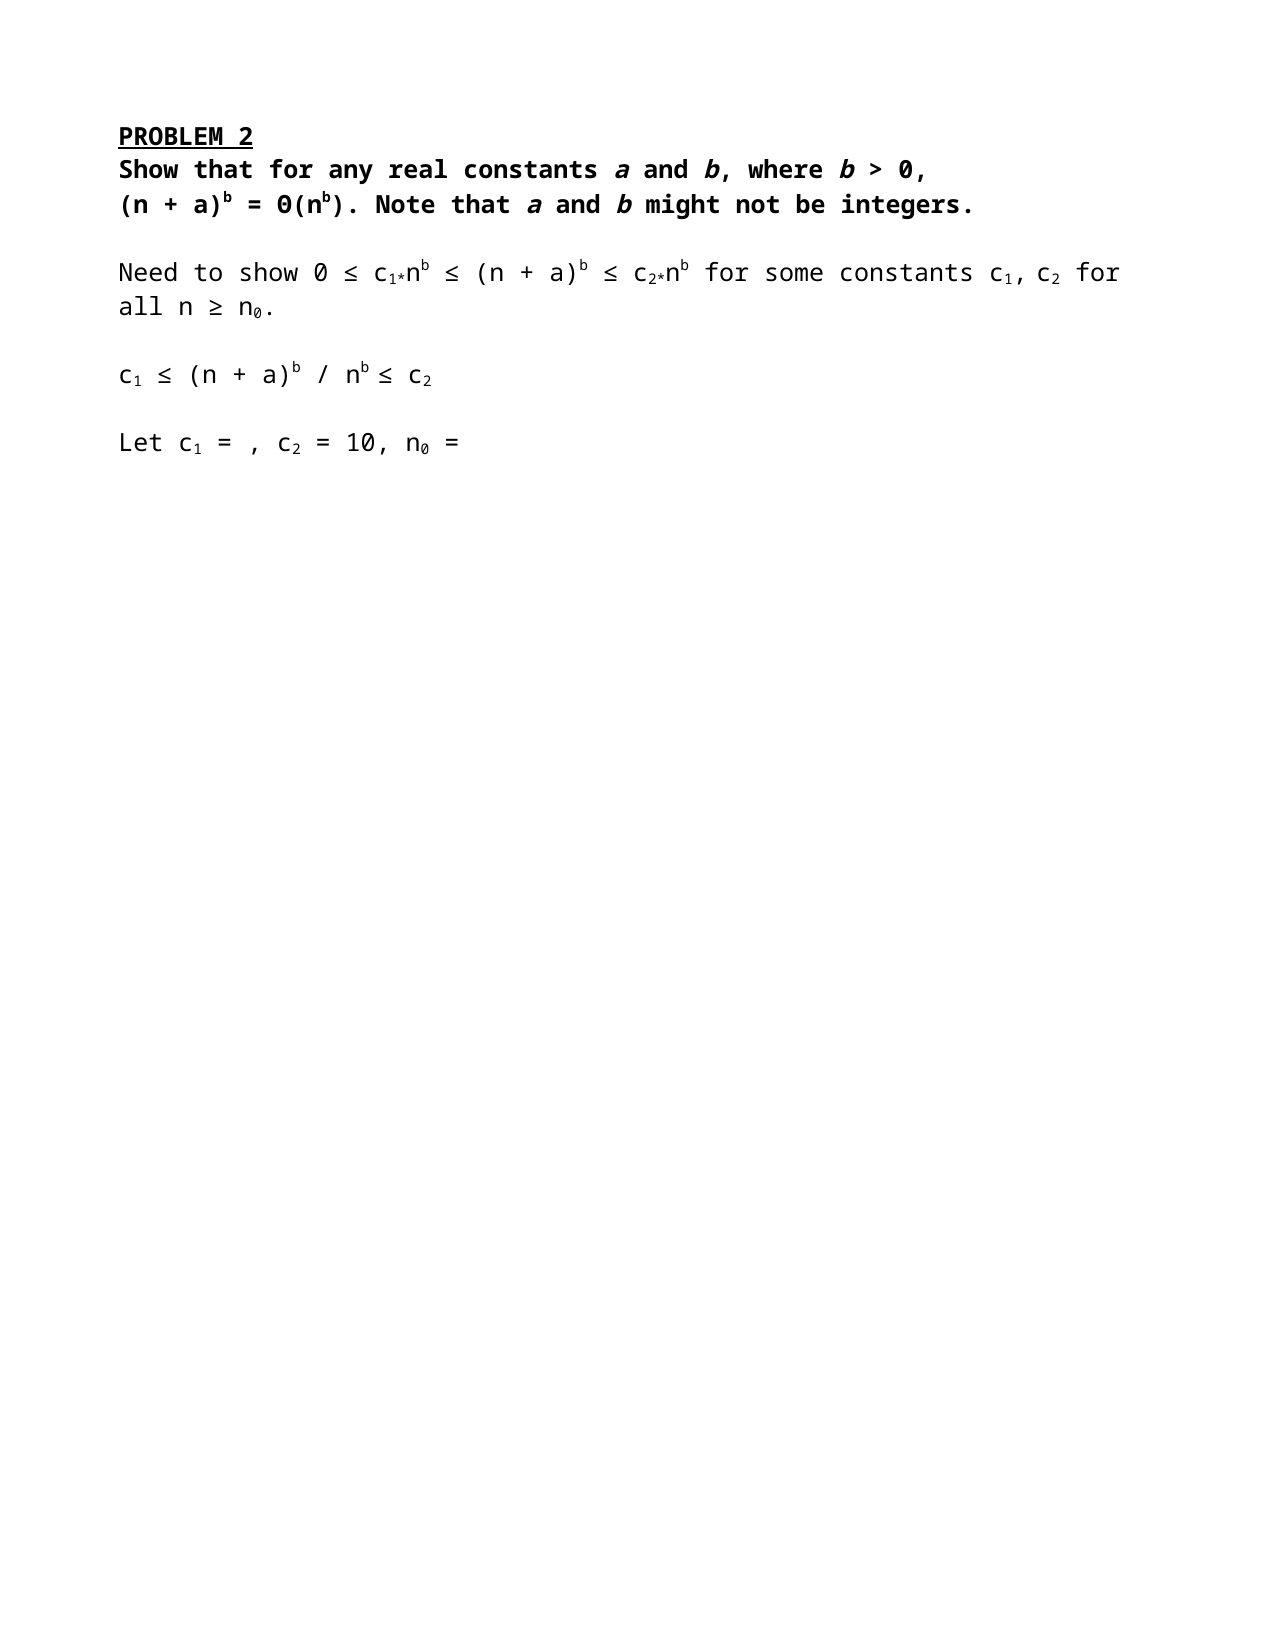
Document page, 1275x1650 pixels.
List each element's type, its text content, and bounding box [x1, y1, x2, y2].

text Need to show 0 ≤ c1*nb ≤ (n + a)b ≤ c2*nb for some constants c1, c2 for all n ≥ n0. [118, 254, 1157, 322]
text (n + a)b = Θ(nb). Note that a and b might not be integers. [118, 186, 1157, 220]
text Let c1 = , c2 = 10, n0 = [118, 425, 1157, 459]
text Show that for any real constants a and b, where b > 0, [118, 152, 1157, 186]
text c1 ≤ (n + a)b / nb ≤ c2 [118, 357, 1157, 391]
text PROBLEM 2 [118, 118, 1157, 152]
